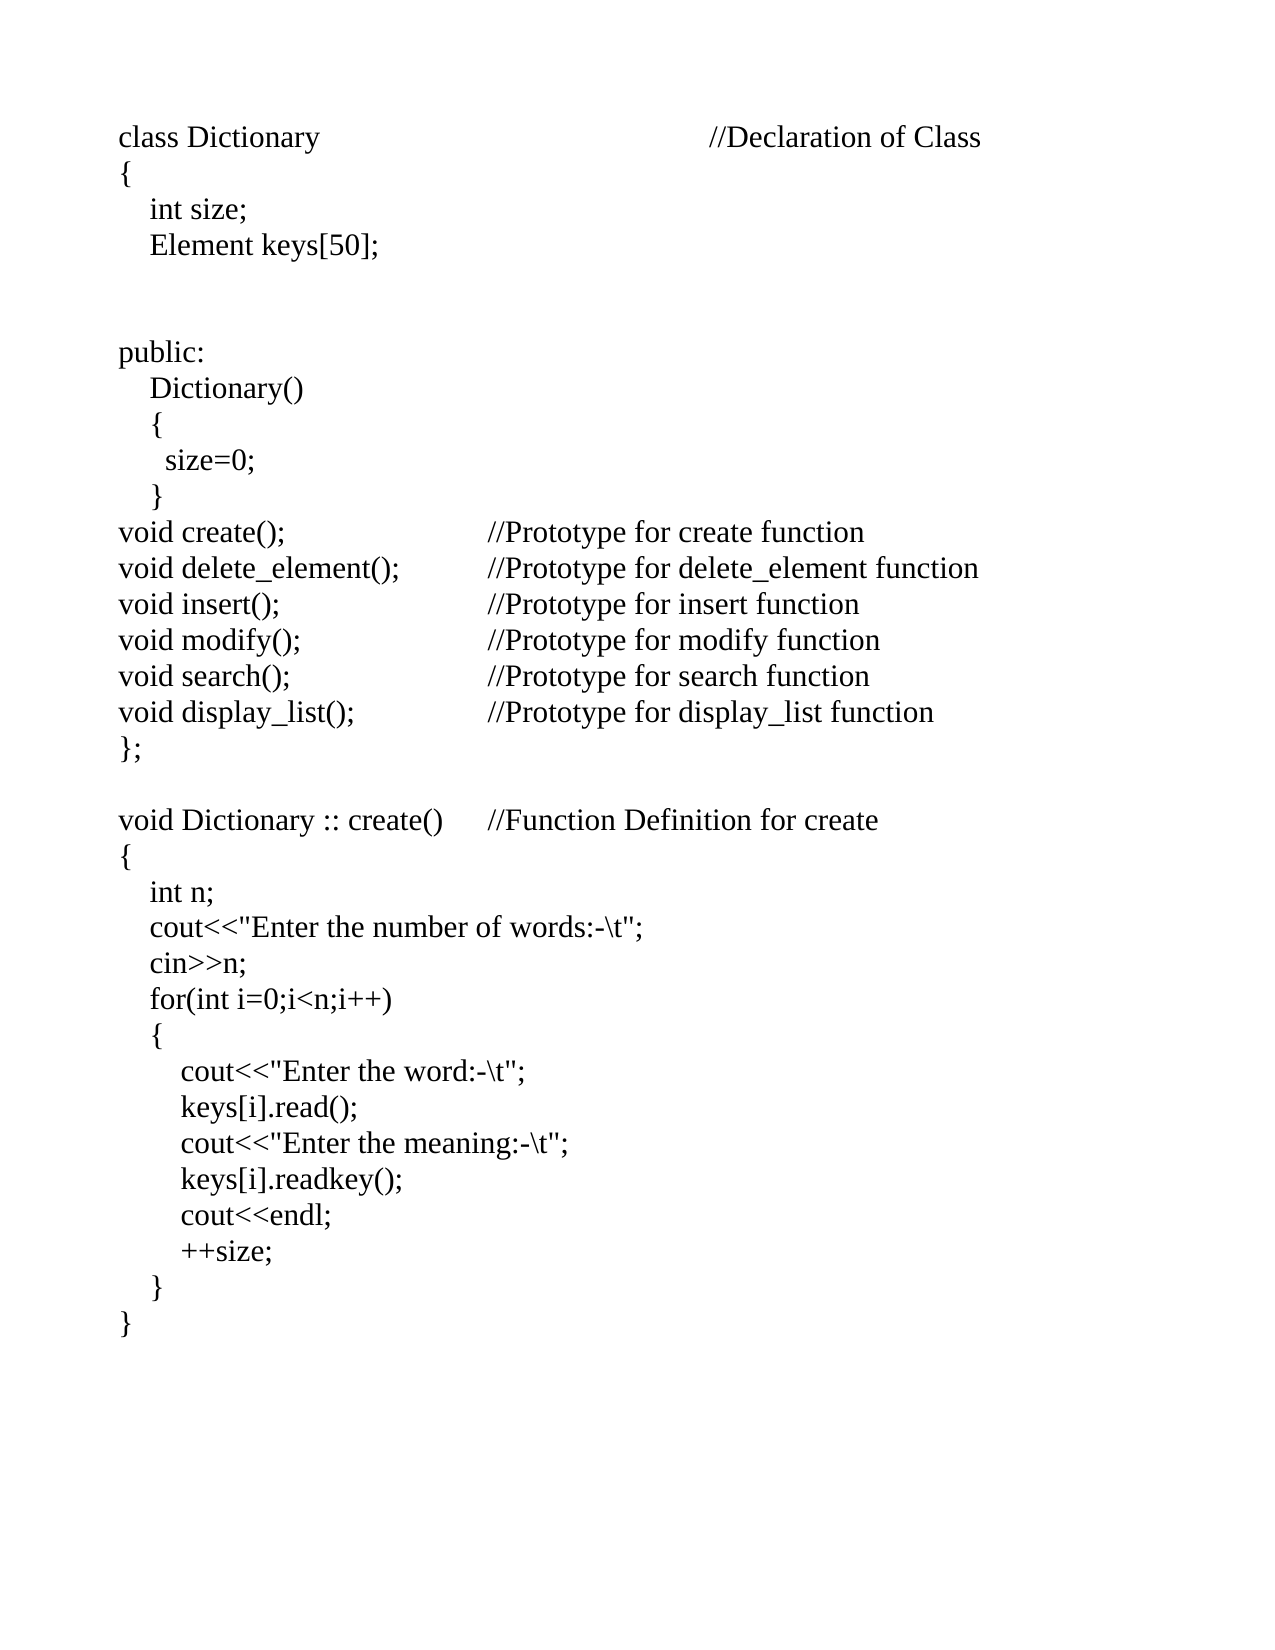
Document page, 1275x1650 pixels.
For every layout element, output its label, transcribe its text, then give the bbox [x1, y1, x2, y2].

text Dictionary() [118, 370, 1157, 406]
text keys[i].readkey(); [118, 1160, 1157, 1196]
text { [118, 154, 1157, 190]
text ++size; [118, 1232, 1157, 1268]
text Element keys[50]; [118, 226, 1157, 262]
text cout<<endl; [118, 1196, 1157, 1232]
text int size; [118, 190, 1157, 226]
text cin>>n; [118, 945, 1157, 981]
text void modify(); //Prototype for modify function void search(); //Prototype for search function void display_list(); //Prototype for display_list function }; [118, 621, 1157, 765]
text cout<<"Enter the meaning:-\t"; [118, 1124, 1157, 1160]
text void Dictionary :: create() //Function Definition for create { [118, 801, 1157, 873]
text cout<<"Enter the word:-\t"; [118, 1052, 1157, 1088]
text size=0; [118, 442, 1157, 477]
text } [118, 1304, 1157, 1340]
text keys[i].read(); [118, 1088, 1157, 1124]
text } [118, 1268, 1157, 1304]
text } [118, 477, 1157, 513]
text int n; [118, 873, 1157, 909]
text class Dictionary //Declaration of Class [118, 118, 1157, 154]
text public: [118, 334, 1157, 370]
text { [118, 1017, 1157, 1052]
text cout<<"Enter the number of words:-\t"; [118, 909, 1157, 945]
text { [118, 406, 1157, 442]
text void create(); //Prototype for create function void delete_element(); //Prototype for delete_element function void insert(); //Prototype for insert function [118, 513, 1157, 621]
text for(int i=0;i<n;i++) [118, 981, 1157, 1017]
